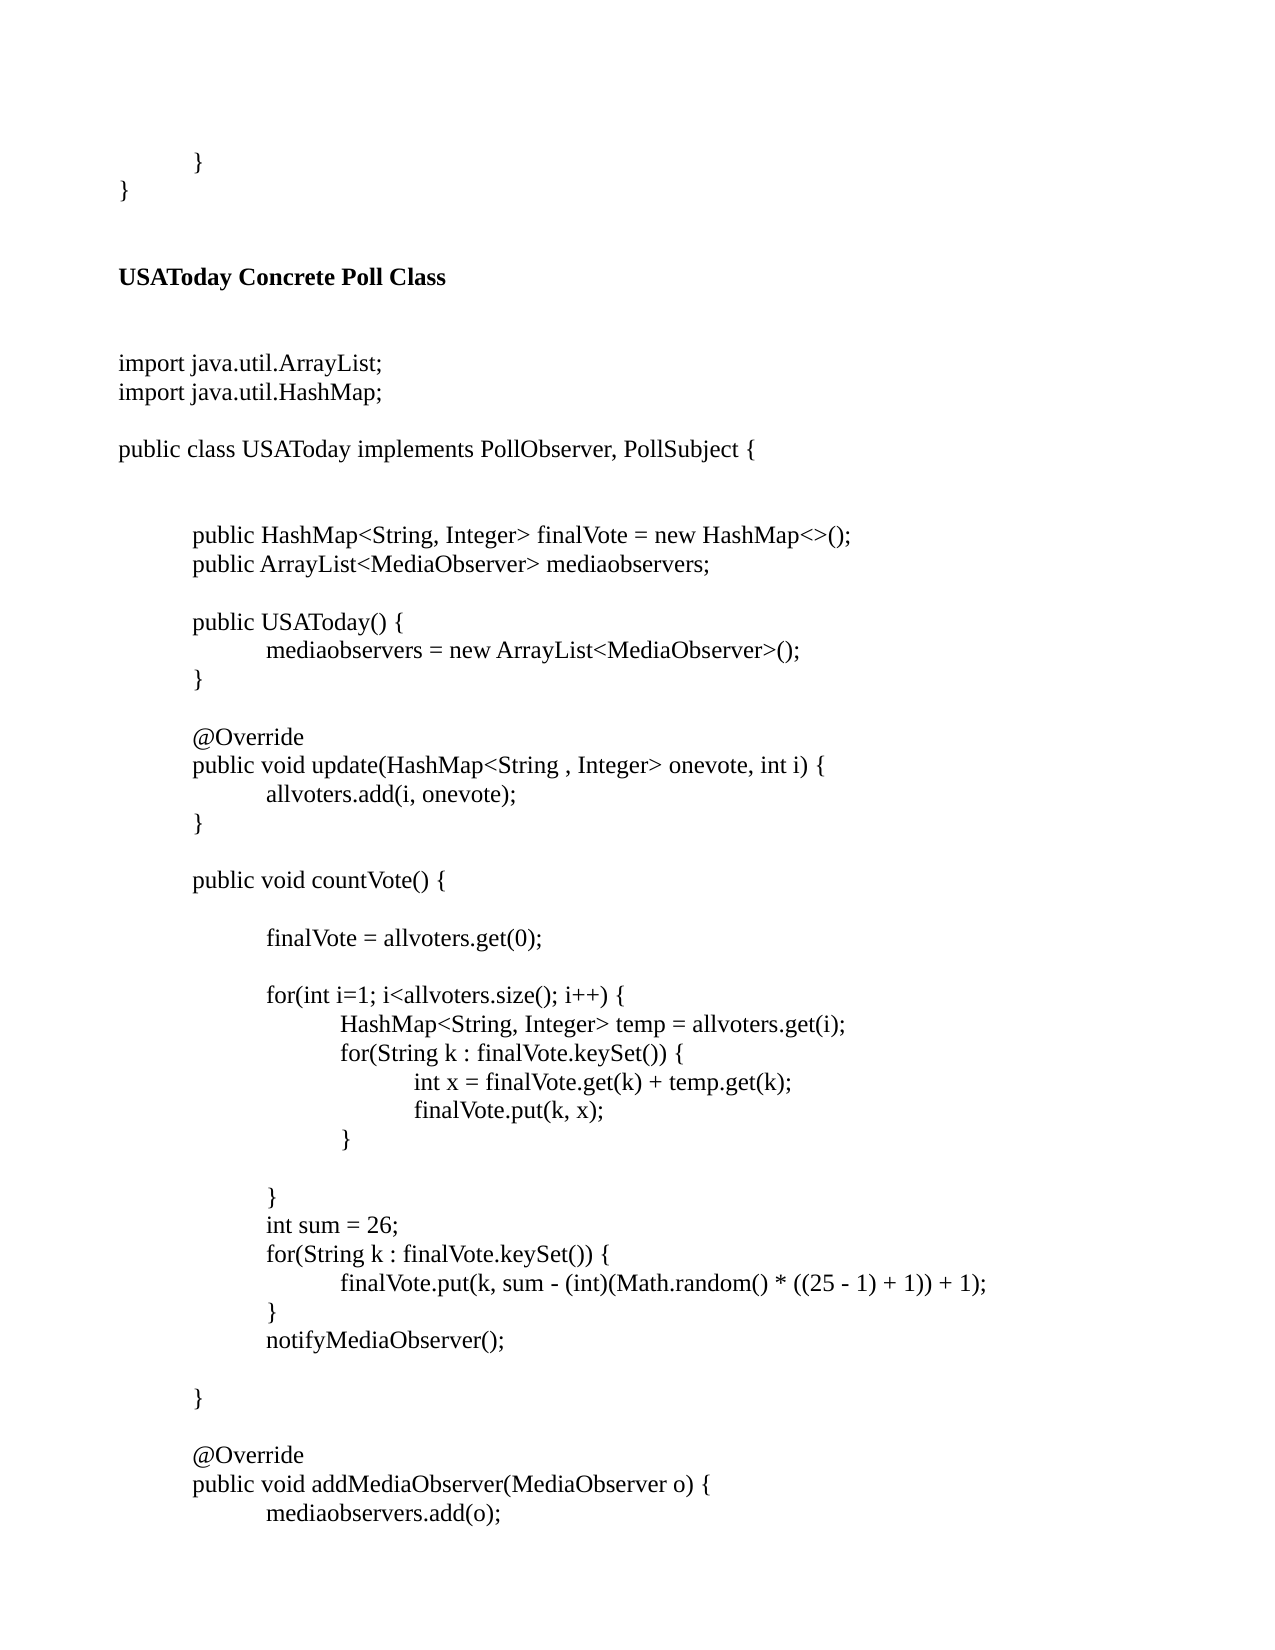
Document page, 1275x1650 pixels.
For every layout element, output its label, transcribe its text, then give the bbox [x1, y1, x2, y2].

text int sum = 26; [118, 1211, 1157, 1239]
text } [118, 147, 1157, 176]
text mediaobservers.add(o); [118, 1498, 1157, 1527]
text } [118, 176, 1157, 204]
text for(String k : finalVote.keySet()) { [118, 1038, 1157, 1067]
text public USAToday() { [118, 607, 1157, 636]
text for(int i=1; i<allvoters.size(); i++) { [118, 981, 1157, 1009]
text finalVote.put(k, x); [118, 1096, 1157, 1124]
text public HashMap<String, Integer> finalVote = new HashMap<>(); [118, 521, 1157, 549]
text public void update(HashMap<String , Integer> onevote, int i) { [118, 751, 1157, 779]
text public ArrayList<MediaObserver> mediaobservers; [118, 549, 1157, 578]
text } [118, 664, 1157, 693]
text } [118, 1297, 1157, 1326]
text import java.util.HashMap; [118, 377, 1157, 406]
text public class USAToday implements PollObserver, PollSubject { [118, 434, 1157, 463]
text mediaobservers = new ArrayList<MediaObserver>(); [118, 636, 1157, 664]
text } [118, 1182, 1157, 1211]
text allvoters.add(i, onevote); [118, 779, 1157, 808]
text finalVote = allvoters.get(0); [118, 923, 1157, 952]
text for(String k : finalVote.keySet()) { [118, 1239, 1157, 1268]
text int x = finalVote.get(k) + temp.get(k); [118, 1067, 1157, 1096]
text } [118, 1383, 1157, 1412]
text public void addMediaObserver(MediaObserver o) { [118, 1469, 1157, 1498]
text } [118, 808, 1157, 837]
text HashMap<String, Integer> temp = allvoters.get(i); [118, 1009, 1157, 1038]
text USAToday Concrete Poll Class [118, 262, 1157, 291]
text import java.util.ArrayList; [118, 348, 1157, 377]
text } [118, 1124, 1157, 1153]
text @Override [118, 722, 1157, 751]
text notifyMediaObserver(); [118, 1326, 1157, 1354]
text public void countVote() { [118, 866, 1157, 894]
text finalVote.put(k, sum - (int)(Math.random() * ((25 - 1) + 1)) + 1); [118, 1268, 1157, 1297]
text @Override [118, 1441, 1157, 1469]
